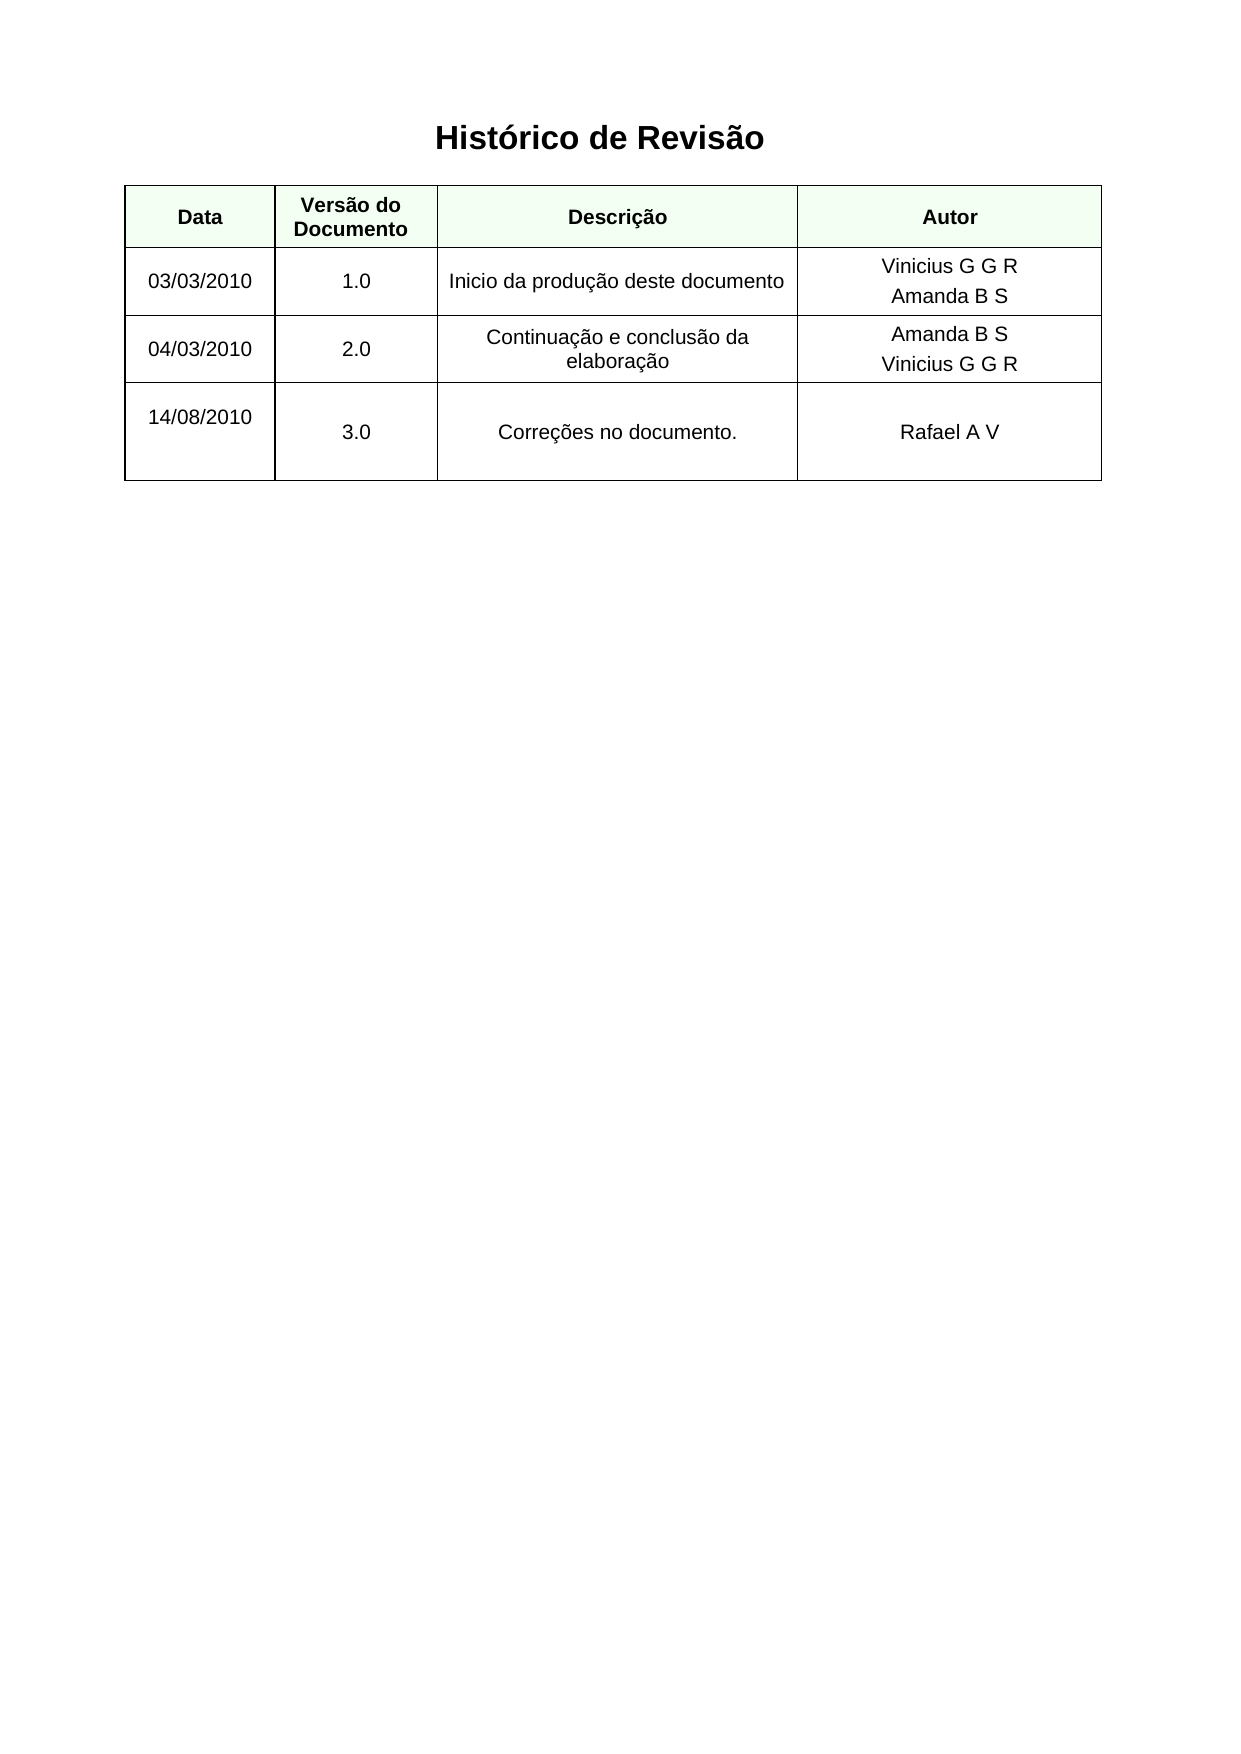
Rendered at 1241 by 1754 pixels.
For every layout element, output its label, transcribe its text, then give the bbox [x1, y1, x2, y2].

table_cell Continuação e conclusão da elaboração [438, 316, 797, 382]
table_cell 3.0 [276, 383, 437, 480]
table_header Data [126, 186, 274, 247]
table_header Autor [798, 186, 1101, 247]
text Histórico de Revisão [125, 118, 1075, 157]
table_cell Inicio da produção deste documento [438, 248, 797, 314]
table_header Versão do Documento [276, 186, 437, 247]
table_cell 14/08/2010 [126, 383, 274, 480]
table_cell 2.0 [276, 316, 437, 382]
table_cell 04/03/2010 [126, 316, 274, 382]
table_header Descrição [438, 186, 797, 247]
table_cell 03/03/2010 [126, 248, 274, 314]
table_cell Amanda B S Vinicius G G R [798, 316, 1101, 382]
table_cell Rafael A V [798, 383, 1101, 480]
table_cell Correções no documento. [438, 383, 797, 480]
table_cell Vinicius G G R Amanda B S [798, 248, 1101, 314]
table_cell 1.0 [276, 248, 437, 314]
